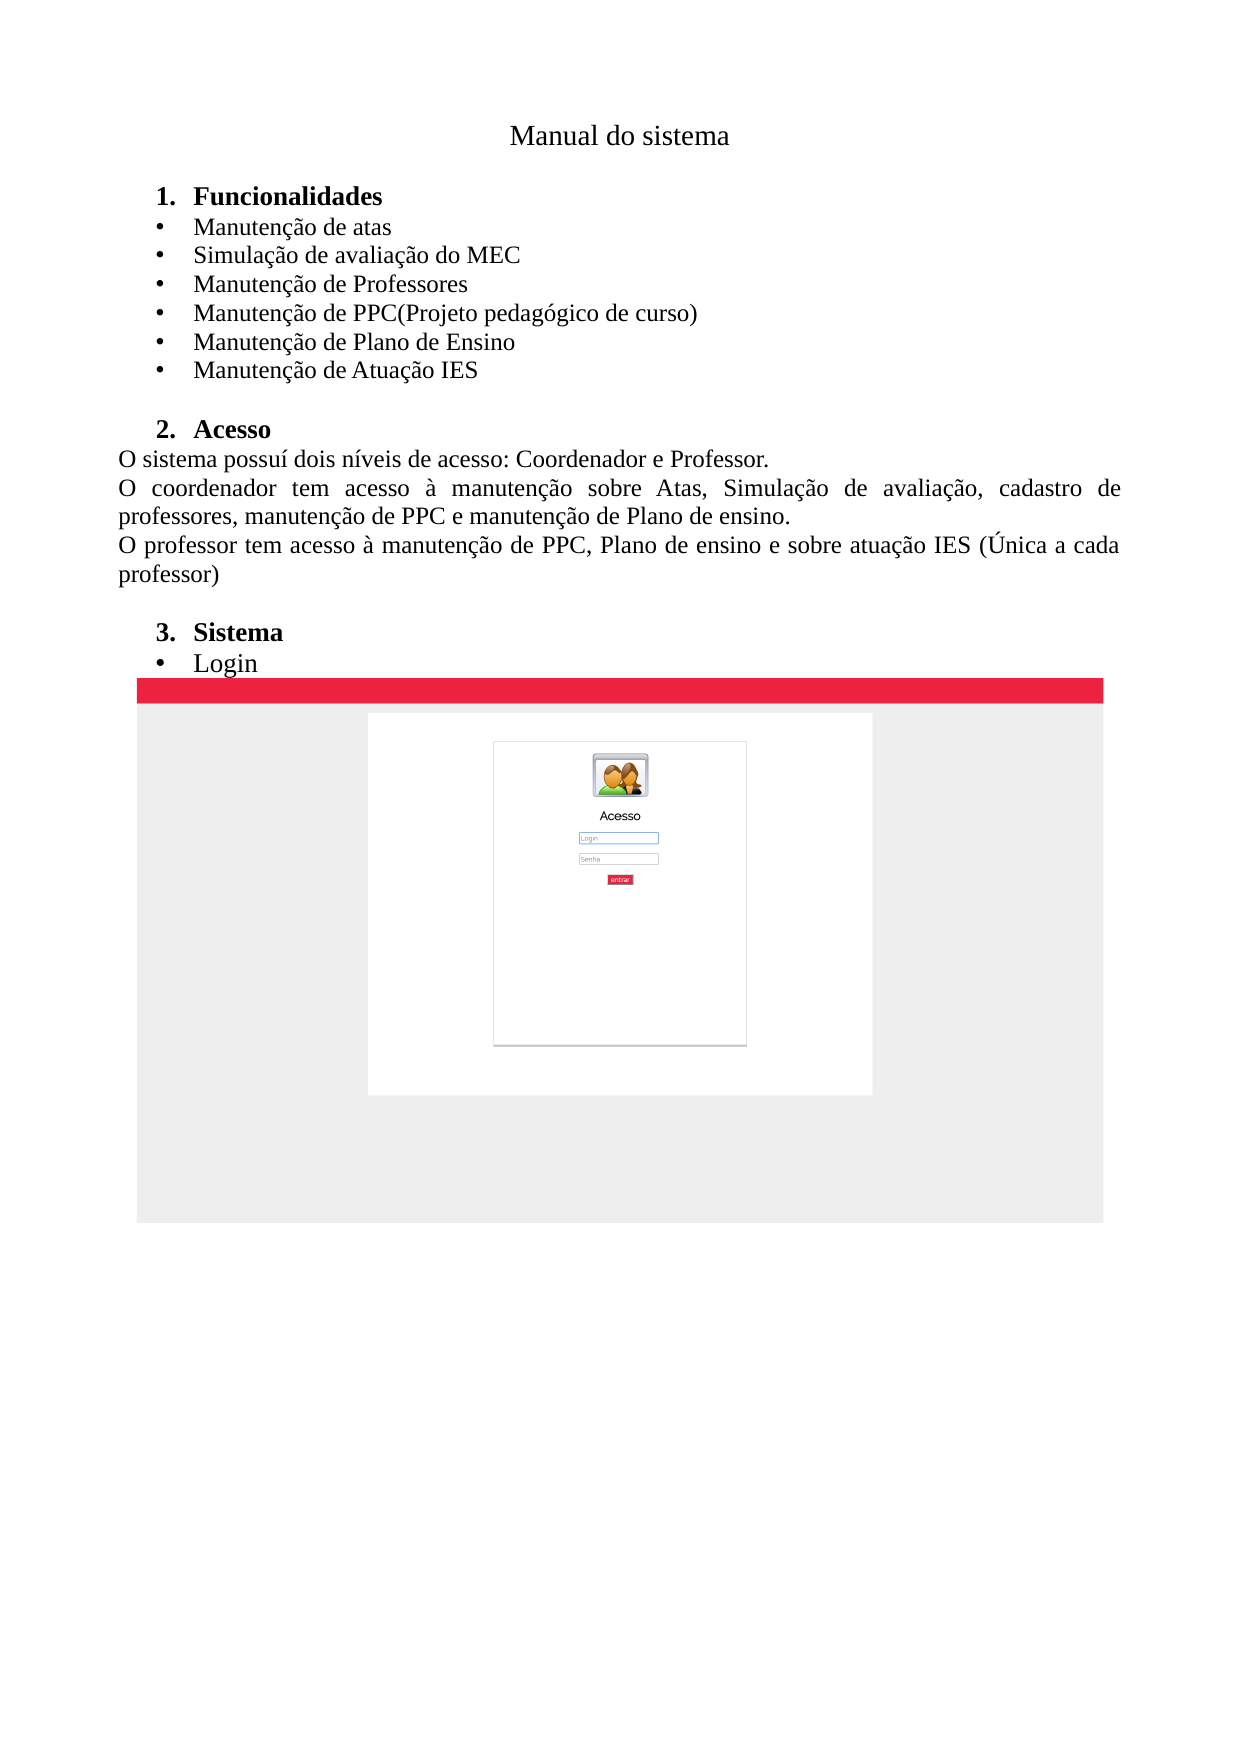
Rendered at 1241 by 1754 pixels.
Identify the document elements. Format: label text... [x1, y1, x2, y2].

list Manutenção de PPC(Projeto pedagógico de curso) [156, 298, 1122, 327]
text O sistema possuí dois níveis de acesso: Coordenador e Professor. [118, 444, 1122, 473]
list Sistema [156, 616, 1122, 648]
list Manutenção de Plano de Ensino [156, 327, 1122, 355]
list Acesso [156, 413, 1122, 444]
picture [136, 678, 1104, 1223]
list Simulação de avaliação do MEC [156, 240, 1122, 269]
list Manutenção de atas [156, 212, 1122, 240]
list Funcionalidades [156, 180, 1122, 212]
list Manutenção de Atuação IES [156, 355, 1122, 384]
list Manutenção de Professores [156, 269, 1122, 298]
list Login [156, 648, 1122, 679]
text O coordenador tem acesso à manutenção sobre Atas, Simulação de avaliação, cadastro de professores, manutenção de PPC e manutenção de Plano de ensino. [118, 473, 1122, 530]
text Manual do sistema [118, 118, 1122, 152]
text O professor tem acesso à manutenção de PPC, Plano de ensino e sobre atuação IES (Única a cada professor) [118, 530, 1122, 588]
